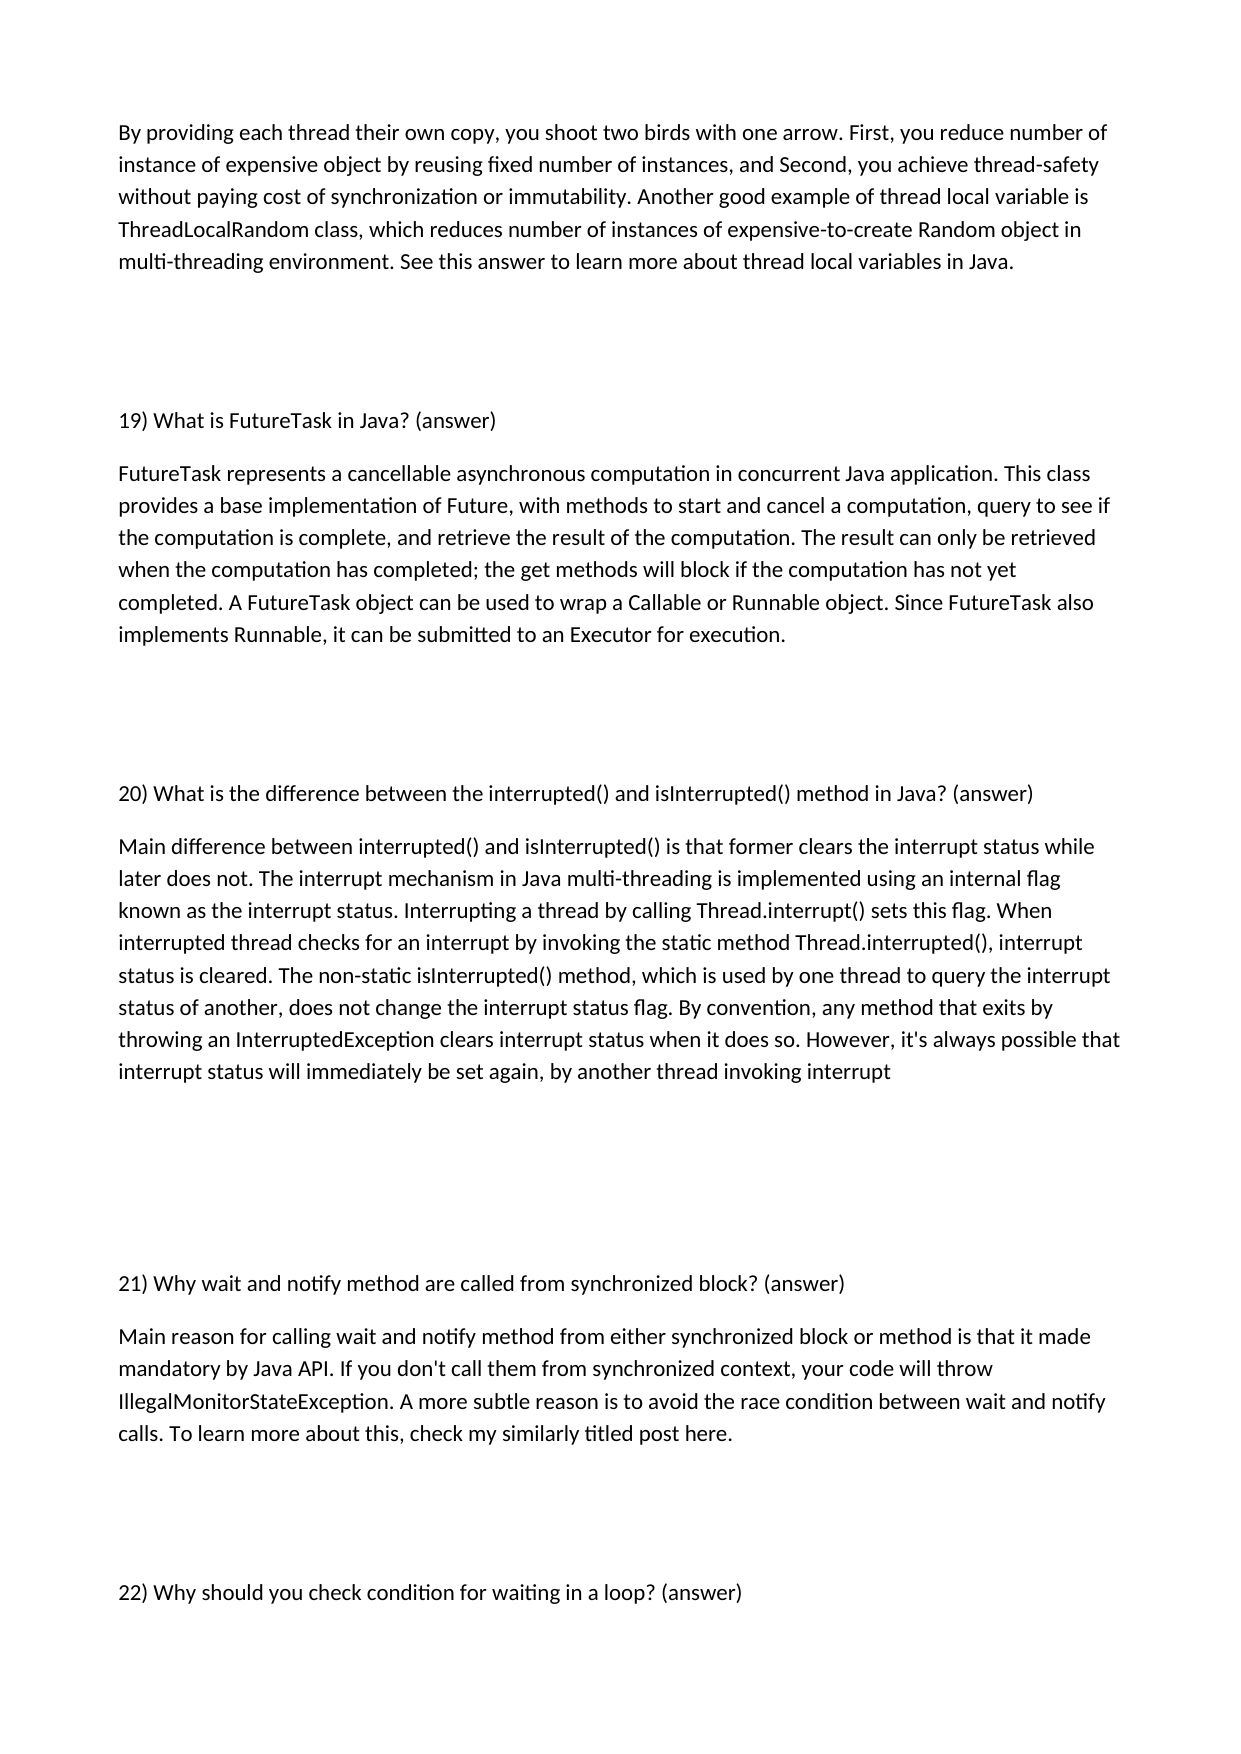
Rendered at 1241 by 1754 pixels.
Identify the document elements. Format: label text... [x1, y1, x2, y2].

text 20) What is the difference between the interrupted() and isInterrupted() method in Java? (answer) [118, 779, 1122, 807]
text 19) What is FutureTask in Java? (answer) [118, 406, 1122, 434]
text 22) Why should you check condition for waiting in a loop? (answer) [118, 1578, 1122, 1606]
text Main reason for calling wait and notify method from either synchronized block or method is that it made mandatory by Java API. If you don't call them from synchronized context, your code will throw IllegalMonitorStateException. A more subtle reason is to avoid the race condition between wait and notify calls. To learn more about this, check my similarly titled post here. [118, 1322, 1122, 1447]
text FutureTask represents a cancellable asynchronous computation in concurrent Java application. This class provides a base implementation of Future, with methods to start and cancel a computation, query to see if the computation is complete, and retrieve the result of the computation. The result can only be retrieved when the computation has completed; the get methods will block if the computation has not yet completed. A FutureTask object can be used to wrap a Callable or Runnable object. Since FutureTask also implements Runnable, it can be submitted to an Executor for execution. [118, 459, 1122, 648]
text By providing each thread their own copy, you shoot two birds with one arrow. First, you reduce number of instance of expensive object by reusing fixed number of instances, and Second, you achieve thread-safety without paying cost of synchronization or immutability. Another good example of thread local variable is ThreadLocalRandom class, which reduces number of instances of expensive-to-create Random object in multi-threading environment. See this answer to learn more about thread local variables in Java. [118, 118, 1122, 275]
text 21) Why wait and notify method are called from synchronized block? (answer) [118, 1269, 1122, 1297]
text Main difference between interrupted() and isInterrupted() is that former clears the interrupt status while later does not. The interrupt mechanism in Java multi-threading is implemented using an internal flag known as the interrupt status. Interrupting a thread by calling Thread.interrupt() sets this flag. When interrupted thread checks for an interrupt by invoking the static method Thread.interrupted(), interrupt status is cleared. The non-static isInterrupted() method, which is used by one thread to query the interrupt status of another, does not change the interrupt status flag. By convention, any method that exits by throwing an InterruptedException clears interrupt status when it does so. However, it's always possible that interrupt status will immediately be set again, by another thread invoking interrupt [118, 832, 1122, 1085]
